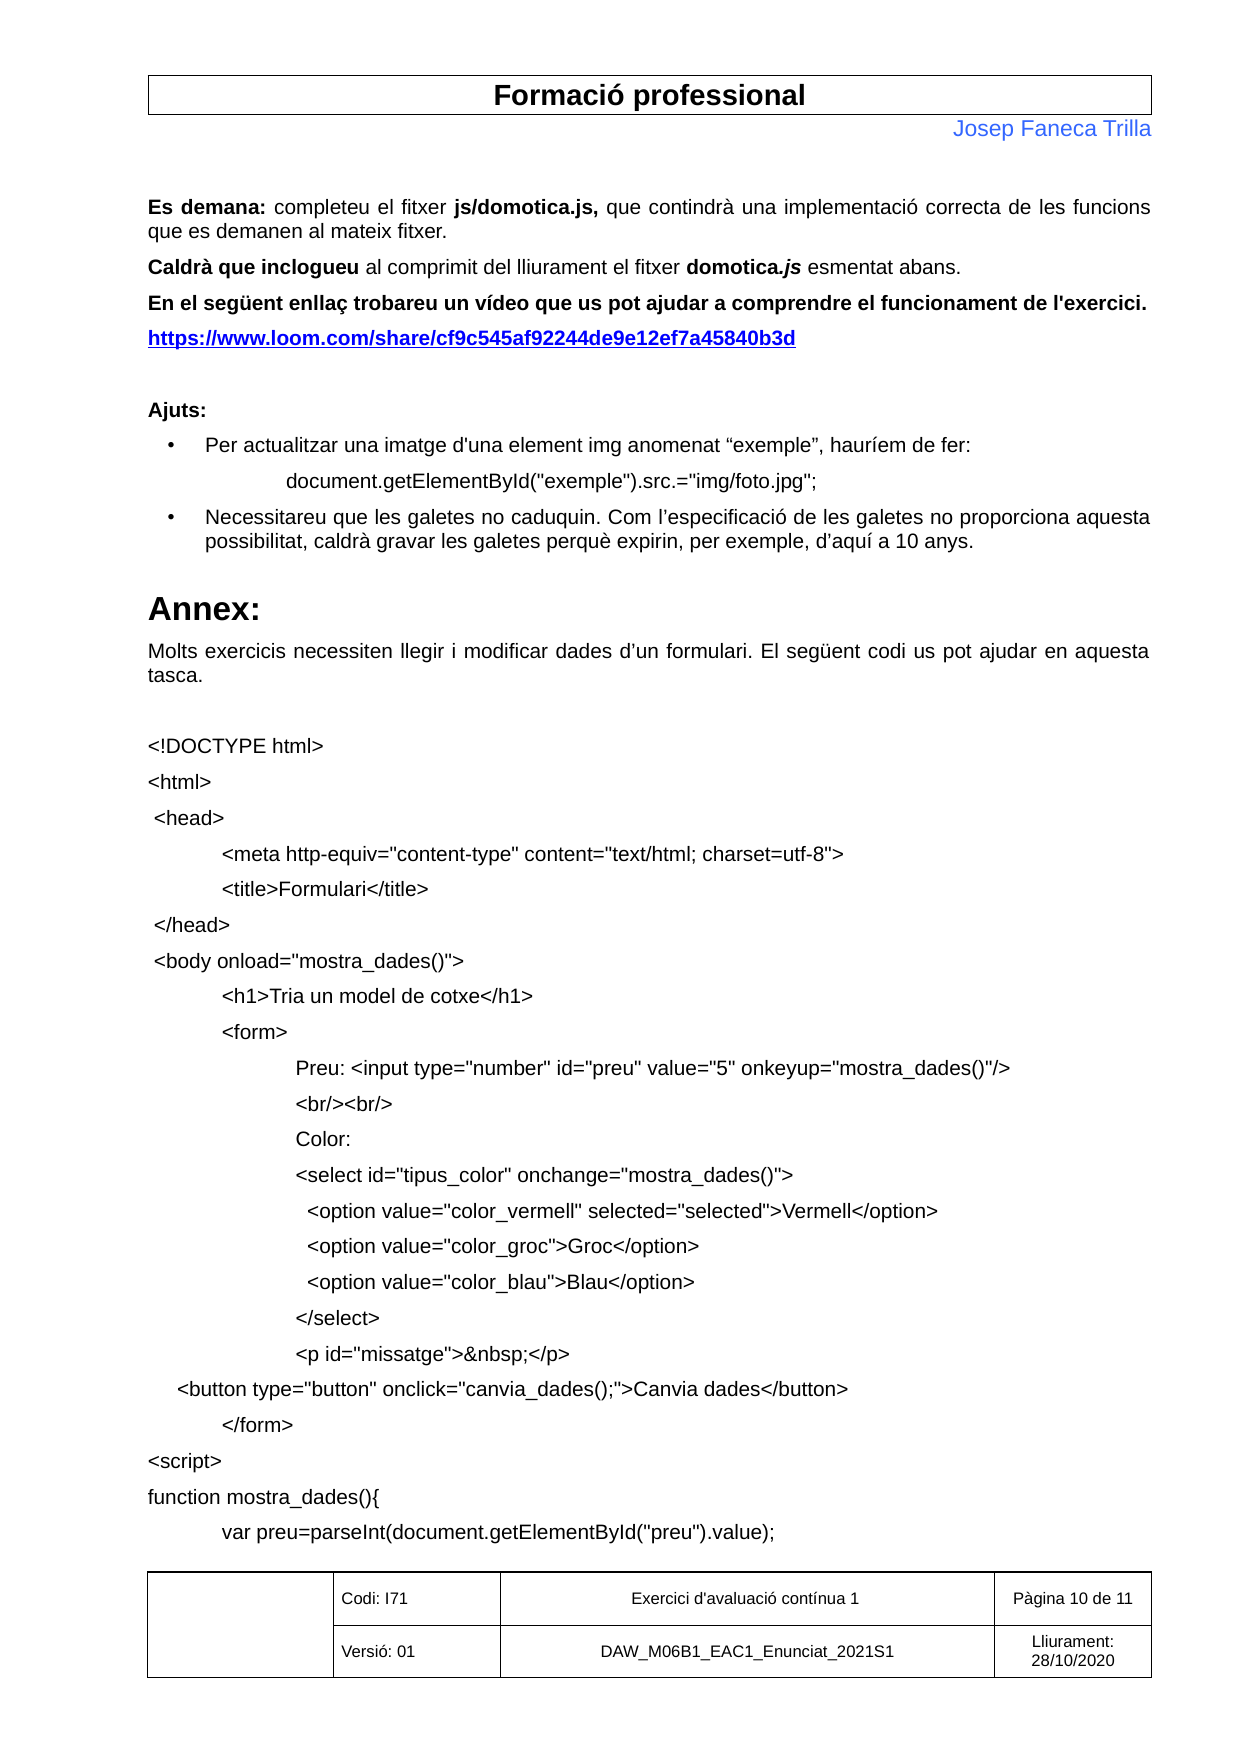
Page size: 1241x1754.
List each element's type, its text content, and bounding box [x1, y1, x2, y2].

text <option value="color_vermell" selected="selected">Vermell</option> [148, 1199, 1151, 1223]
list Necessitareu que les galetes no caduquin. Com l’especificació de les galetes no proporciona aquesta possibilitat, caldrà gravar les galetes perquè expirin, per exemple, d’aquí a 10 anys. [167, 505, 1151, 553]
text <!DOCTYPE html> [148, 734, 1151, 758]
text <select id="tipus_color" onchange="mostra_dades()"> [148, 1163, 1151, 1187]
text <p id="missatge">&nbsp;</p> [148, 1342, 1151, 1366]
text </select> [148, 1306, 1151, 1330]
text Caldrà que inclogueu al comprimit del lliurament el fitxer domotica.js esmentat abans. [148, 254, 1151, 278]
text <button type="button" onclick="canvia_dades();">Canvia dades</button> [148, 1377, 1151, 1401]
text function mostra_dades(){ [148, 1484, 1151, 1508]
text var preu=parseInt(document.getElementById("preu").value); [148, 1520, 1151, 1544]
text <h1>Tria un model de cotxe</h1> [148, 984, 1151, 1008]
text https://www.loom.com/share/cf9c545af92244de9e12ef7a45840b3d [148, 326, 1151, 350]
text Ajuts: [148, 397, 1151, 421]
text Color: [148, 1127, 1151, 1151]
text <script> [148, 1449, 1151, 1473]
text Es demana: completeu el fitxer js/domotica.js, que contindrà una implementació correcta de les funcions que es demanen al mateix fitxer. [148, 195, 1151, 243]
text <option value="color_blau">Blau</option> [148, 1270, 1151, 1294]
text En el següent enllaç trobareu un vídeo que us pot ajudar a comprendre el funcionament de l'exercici. [148, 290, 1151, 314]
text <body onload="mostra_dades()"> [148, 948, 1151, 972]
text Molts exercicis necessiten llegir i modificar dades d’un formulari. El següent codi us pot ajudar en aquesta tasca. [148, 639, 1151, 687]
list Per actualitzar una imatge d'una element img anomenat “exemple”, hauríem de fer: [167, 433, 1151, 457]
text <meta http-equiv="content-type" content="text/html; charset=utf-8"> [148, 841, 1151, 865]
list document.getElementById("exemple").src.="img/foto.jpg"; [242, 469, 1151, 493]
text </form> [148, 1413, 1151, 1437]
text Preu: <input type="number" id="preu" value="5" onkeyup="mostra_dades()"/> [148, 1056, 1151, 1080]
text <form> [148, 1020, 1151, 1044]
text <title>Formulari</title> [148, 877, 1151, 901]
text <html> [148, 770, 1151, 794]
text Annex: [148, 588, 1151, 627]
text <head> [148, 806, 1151, 829]
text <br/><br/> [148, 1091, 1151, 1115]
text <option value="color_groc">Groc</option> [148, 1234, 1151, 1258]
text </head> [148, 913, 1151, 937]
